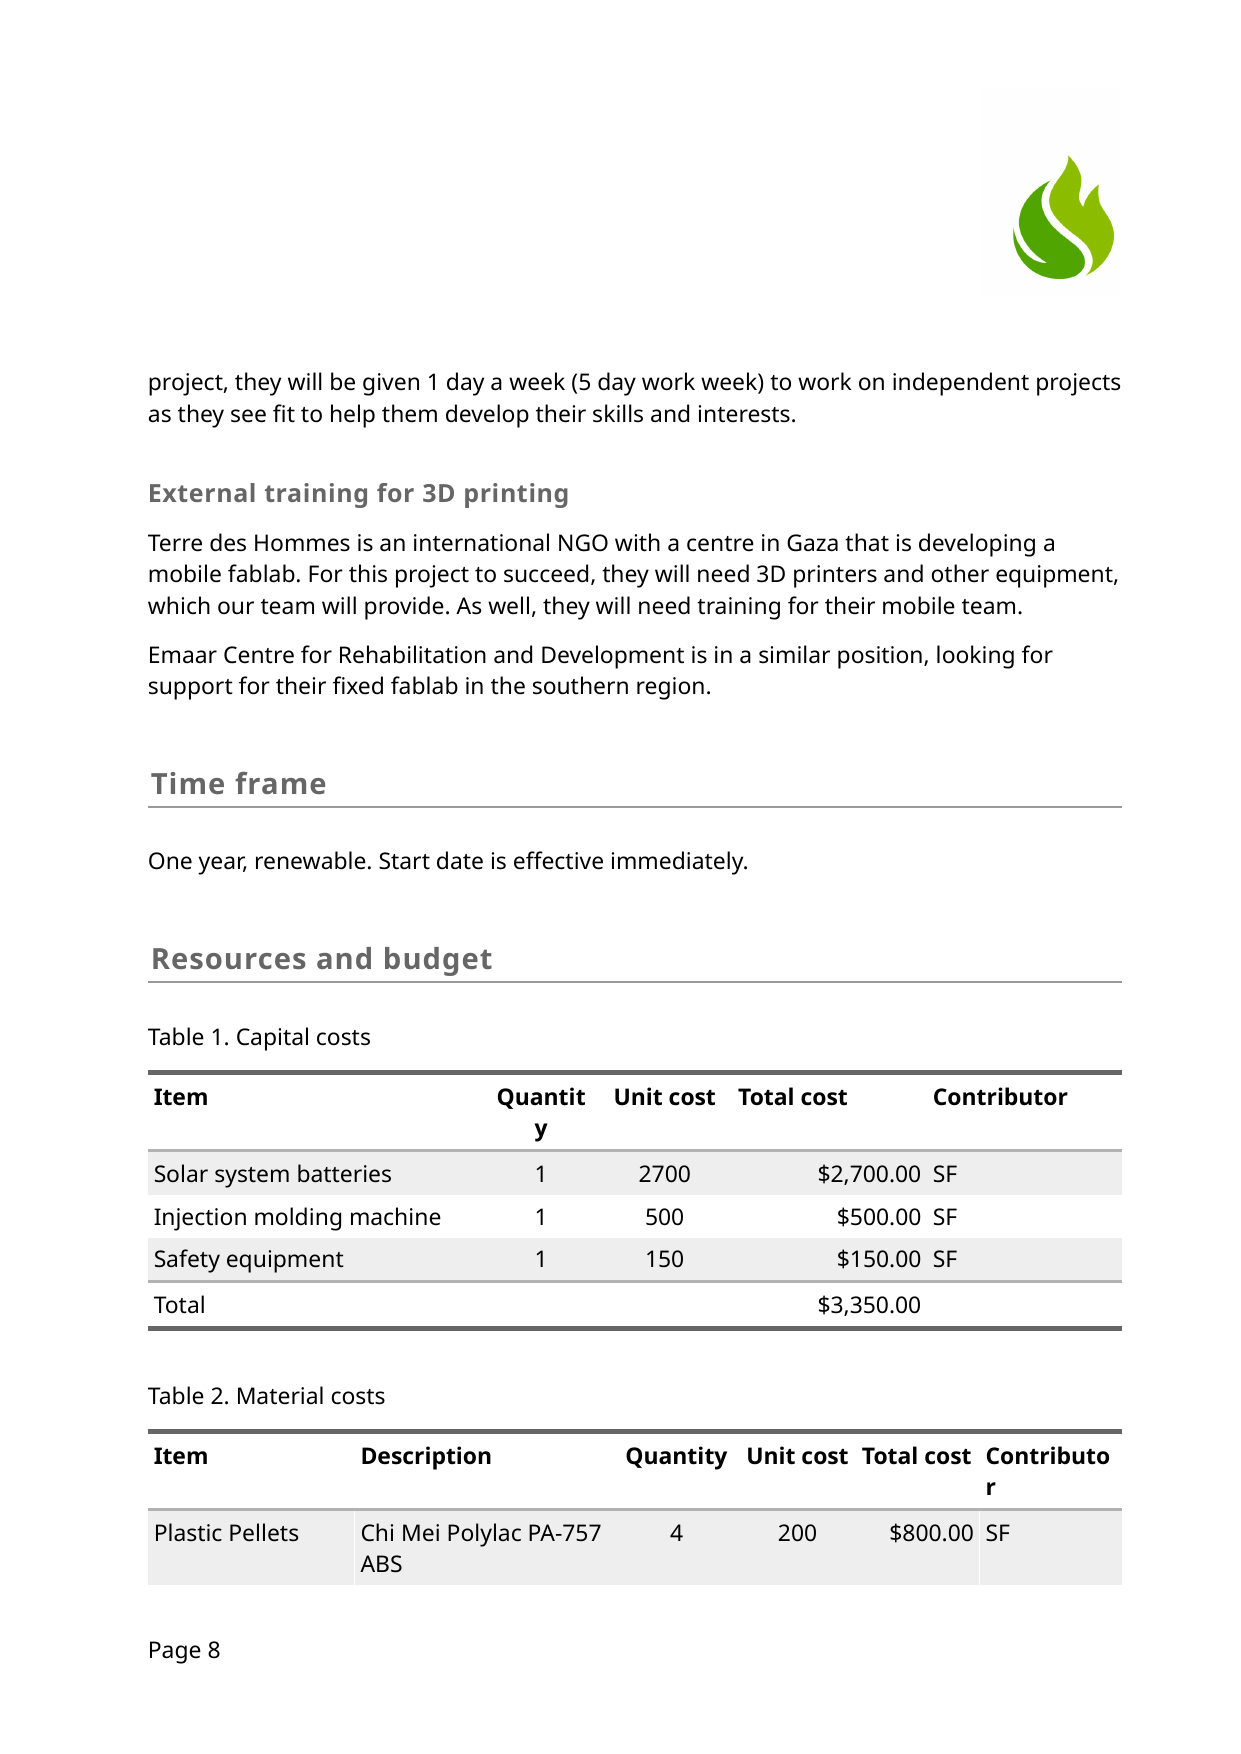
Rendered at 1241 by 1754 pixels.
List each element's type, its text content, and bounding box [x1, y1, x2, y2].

table_header Description [355, 1434, 614, 1508]
table_cell SF [980, 1511, 1122, 1585]
table_header Quantity [614, 1434, 739, 1508]
text Table 2. Material costs [148, 1380, 1122, 1411]
table_cell SF [927, 1238, 1122, 1280]
table_cell $2,700.00 [732, 1152, 927, 1195]
table_header Item [148, 1075, 485, 1149]
subtitle Resources and budget [148, 936, 1122, 981]
text project, they will be given 1 day a week (5 day work week) to work on independent projects as they see fit to help them develop their skills and interests. [148, 366, 1122, 429]
table_header Unit cost [597, 1075, 732, 1149]
table_cell Injection molding machine [148, 1195, 485, 1237]
table_header Contributor [980, 1434, 1122, 1508]
table_cell Safety equipment [148, 1238, 485, 1280]
table_cell 500 [597, 1195, 732, 1237]
table_cell 2700 [597, 1152, 732, 1195]
table_header Total cost [856, 1434, 979, 1508]
table_cell $500.00 [732, 1195, 927, 1237]
table_header Quantity [485, 1075, 597, 1149]
table_cell Chi Mei Polylac PA-757 ABS [355, 1511, 614, 1585]
table_cell SF [927, 1195, 1122, 1237]
table_cell SF [927, 1152, 1122, 1195]
table_cell 150 [597, 1238, 732, 1280]
table_cell [485, 1283, 597, 1326]
table_cell Plastic Pellets [148, 1511, 354, 1585]
table_cell 1 [485, 1238, 597, 1280]
picture [981, 83, 1026, 298]
table_cell [597, 1283, 732, 1326]
table_header Total cost [732, 1075, 927, 1149]
text Emaar Centre for Rehabilitation and Development is in a similar position, looking for support for their fixed fablab in the southern region. [148, 639, 1122, 701]
table_cell 200 [739, 1511, 856, 1585]
table_cell Solar system batteries [148, 1152, 485, 1195]
table_cell [927, 1283, 1122, 1326]
table_cell 1 [485, 1152, 597, 1195]
table_cell $800.00 [856, 1511, 979, 1585]
table_header Unit cost [739, 1434, 856, 1508]
table_header Contributor [927, 1075, 1122, 1149]
text One year, renewable. Start date is effective immediately. [148, 845, 1122, 877]
table_cell 1 [485, 1195, 597, 1237]
text Terre des Hommes is an international NGO with a centre in Gaza that is developing a mobile fablab. For this project to succeed, they will need 3D printers and other equipment, which our team will provide. As well, they will need training for their mobile team. [148, 527, 1122, 621]
table_header Item [148, 1434, 354, 1508]
subtitle External training for 3D printing [148, 476, 1122, 510]
table_cell $150.00 [732, 1238, 927, 1280]
subtitle Time frame [148, 760, 1122, 806]
table_cell Total [148, 1283, 485, 1326]
text Table 1. Capital costs [148, 1021, 1122, 1052]
table_cell 4 [614, 1511, 739, 1585]
table_cell $3,350.00 [732, 1283, 927, 1326]
